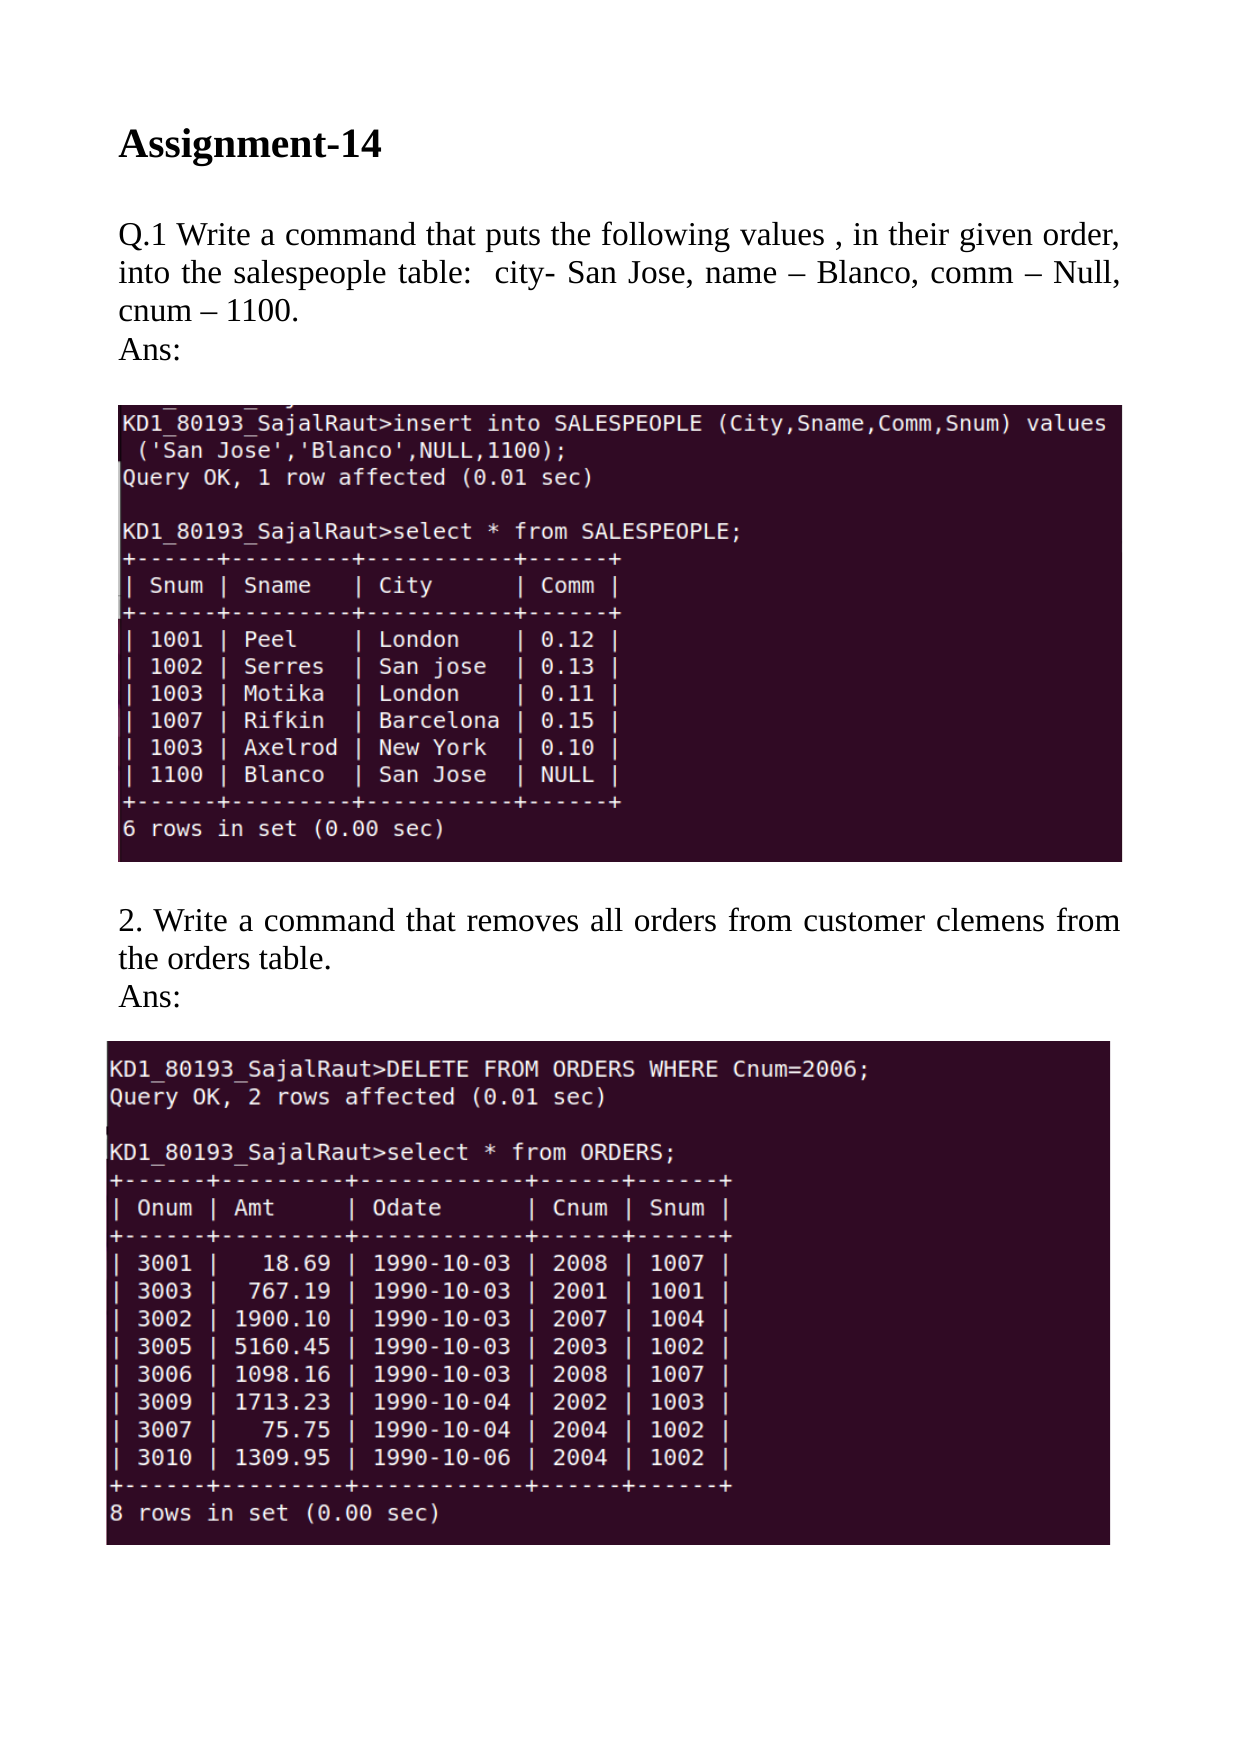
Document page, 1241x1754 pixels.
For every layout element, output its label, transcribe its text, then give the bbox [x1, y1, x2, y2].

text Q.1 Write a command that puts the following values , in their given order, into the salespeople table: city- San Jose, name – Blanco, comm – Null, cnum – 1100. [118, 214, 1122, 329]
picture [118, 405, 1123, 862]
text Ans: [118, 329, 1122, 367]
text Ans: [118, 976, 1122, 1015]
text Assignment-14 [118, 118, 1122, 166]
text 2. Write a command that removes all orders from customer clemens from the orders table. [118, 900, 1122, 976]
picture [106, 1041, 1111, 1545]
